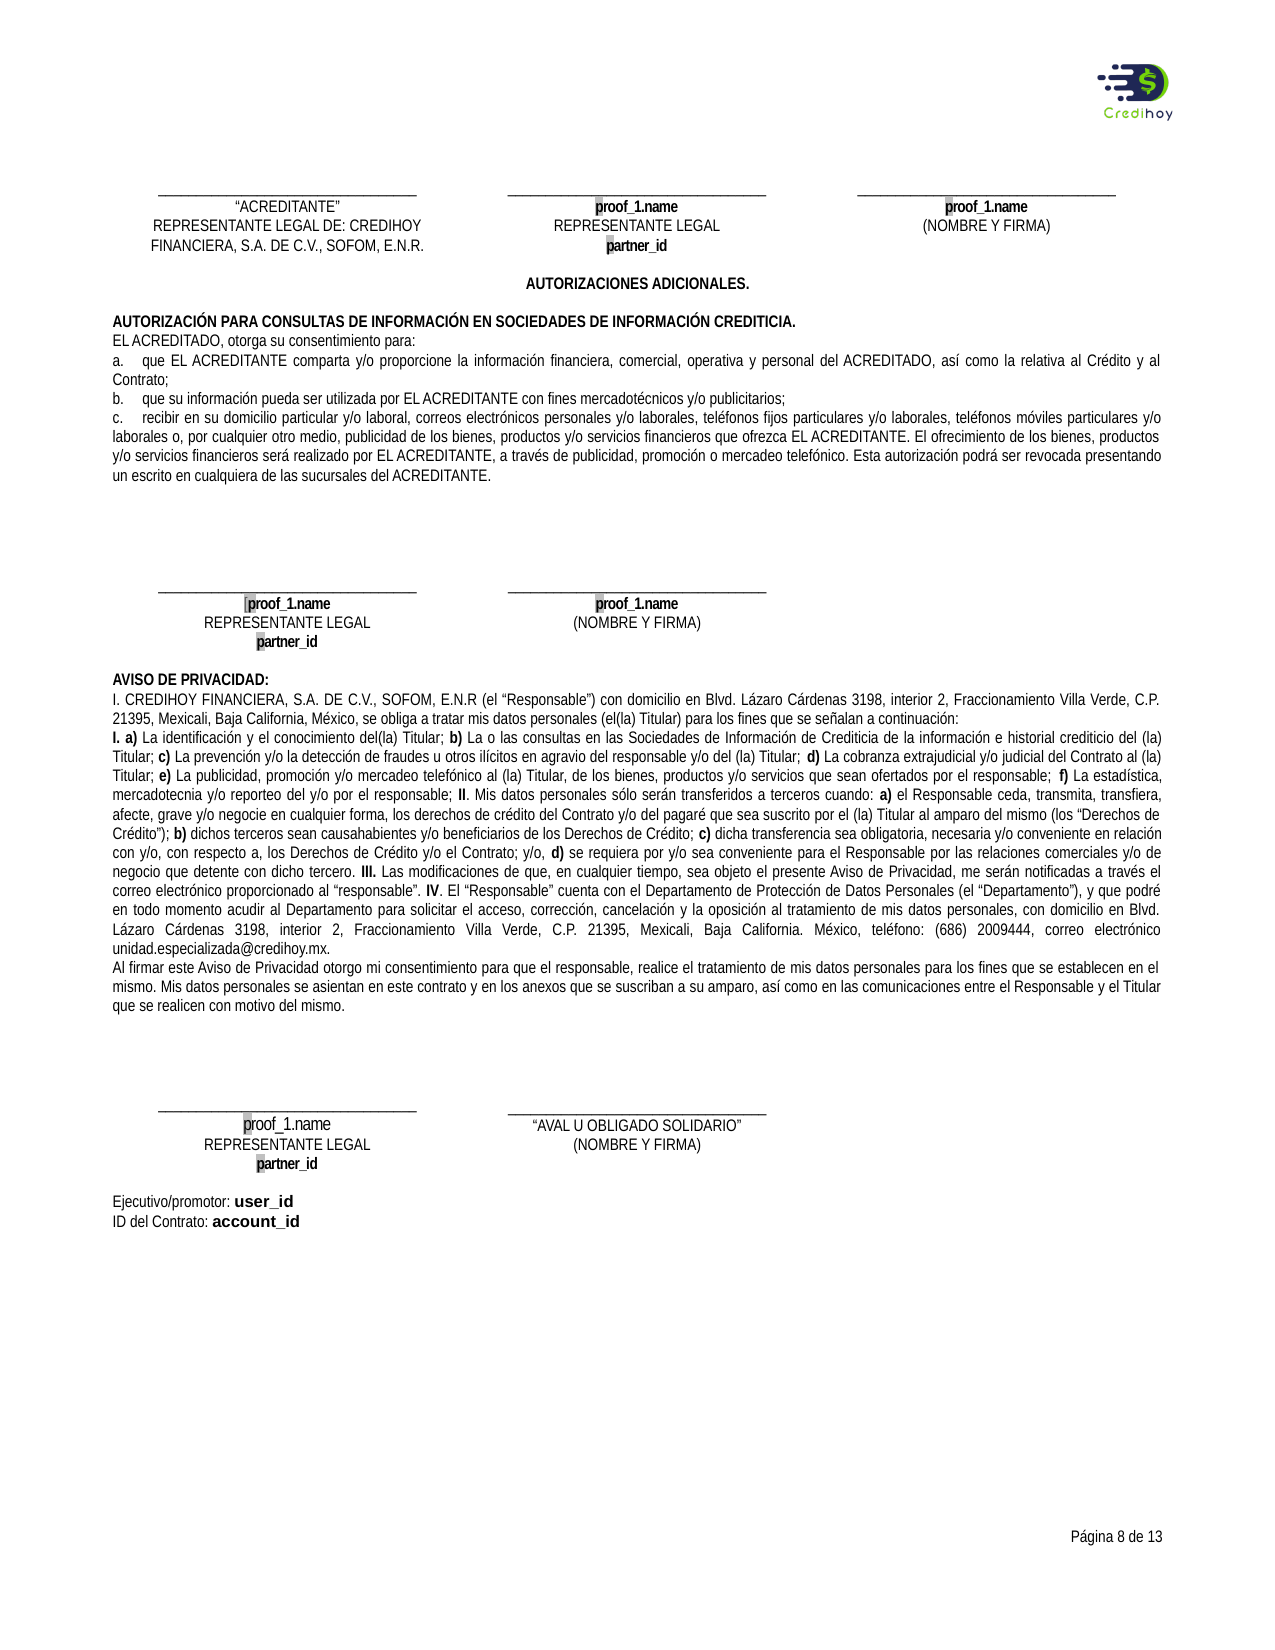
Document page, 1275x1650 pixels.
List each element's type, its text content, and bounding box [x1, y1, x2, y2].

table_header __________________________________ proof_1.name REPRESENTANTE LEGAL partner_id [462, 150, 812, 274]
text AUTORIZACIONES ADICIONALES. [112, 274, 1162, 293]
text I. CREDIHOY FINANCIERA, S.A. DE C.V., SOFOM, E.N.R (el “Responsable”) con domicilio en Blvd. Lázaro Cárdenas 3198, interior 2, Fraccionamiento Villa Verde, C.P. 21395, Mexicali, Baja California, México, se obliga a tratar mis datos personales (el(la) Titular) para los fines que se señalan a continuación: [112, 689, 1162, 728]
text I. a) La identificación y el conocimiento del(la) Titular; b) La o las consultas en las Sociedades de Información de Crediticia de la información e historial crediticio del (la) Titular; c) La prevención y/o la detección de fraudes u otros ilícitos en agravio del responsable y/o del (la) Titular; d) La cobranza extrajudicial y/o judicial del Contrato al (la) Titular; e) La publicidad, promoción y/o mercadeo telefónico al (la) Titular, de los bienes, productos y/o servicios que sean ofertados por el responsable; f) La estadística, mercadotecnia y/o reporteo del y/o por el responsable; II. Mis datos personales sólo serán transferidos a terceros cuando: a) el Responsable ceda, transmita, transfiera, afecte, grave y/o negocie en cualquier forma, los derechos de crédito del Contrato y/o del pagaré que sea suscrito por el (la) Titular al amparo del mismo (los “Derechos de Crédito”); b) dichos terceros sean causahabientes y/o beneficiarios de los Derechos de Crédito; c) dicha transferencia sea obligatoria, necesaria y/o conveniente en relación con y/o, con respecto a, los Derechos de Crédito y/o el Contrato; y/o, d) se requiera por y/o sea conveniente para el Responsable por las relaciones comerciales y/o de negocio que detente con dicho tercero. III. Las modificaciones de que, en cualquier tiempo, sea objeto el presente Aviso de Privacidad, me serán notificadas a través el correo electrónico proporcionado al “responsable”. IV. El “Responsable” cuenta con el Departamento de Protección de Datos Personales (el “Departamento”), y que podré en todo momento acudir al Departamento para solicitar el acceso, corrección, cancelación y la oposición al tratamiento de mis datos personales, con domicilio en Blvd. Lázaro Cárdenas 3198, interior 2, Fraccionamiento Villa Verde, C.P. 21395, Mexicali, Baja California. México, teléfono: (686) 2009444, correo electrónico unidad.especializada@credihoy.mx. [112, 728, 1162, 958]
text ID del Contrato: account_id [112, 1211, 1162, 1231]
text AUTORIZACIÓN PARA CONSULTAS DE INFORMACIÓN EN SOCIEDADES DE INFORMACIÓN CREDITICIA. [112, 312, 1162, 331]
text Ejecutivo/promotor: user_id [112, 1192, 1162, 1211]
text AVISO DE PRIVACIDAD: [112, 670, 1162, 689]
text Al firmar este Aviso de Privacidad otorgo mi consentimiento para que el responsable, realice el tratamiento de mis datos personales para los fines que se establecen en el mismo. Mis datos personales se asientan en este contrato y en los anexos que se suscriban a su amparo, así como en las comunicaciones entre el Responsable y el Titular que se realicen con motivo del mismo. [112, 958, 1162, 1015]
table_header __________________________________ proof_1.name (NOMBRE Y FIRMA) [812, 150, 1161, 274]
list que EL ACREDITANTE comparta y/o proporcione la información financiera, comercial, operativa y personal del ACREDITADO, así como la relativa al Crédito y al Contrato; [112, 350, 1162, 389]
picture [1097, 64, 1173, 121]
list recibir en su domicilio particular y/o laboral, correos electrónicos personales y/o laborales, teléfonos fijos particulares y/o laborales, teléfonos móviles particulares y/o laborales o, por cualquier otro medio, publicidad de los bienes, productos y/o servicios financieros que ofrezca EL ACREDITANTE. El ofrecimiento de los bienes, productos y/o servicios financieros será realizado por EL ACREDITANTE, a través de publicidad, promoción o mercadeo telefónico. Esta autorización podrá ser revocada presentando un escrito en cualquiera de las sucursales del ACREDITANTE. [112, 408, 1162, 484]
list que su información pueda ser utilizada por EL ACREDITANTE con fines mercadotécnicos y/o publicitarios; [112, 389, 1162, 408]
table_header __________________________________ “ACREDITANTE” REPRESENTANTE LEGAL DE: CREDIHOY FINANCIERA, S.A. DE C.V., SOFOM, E.N.R. [113, 150, 462, 274]
text EL ACREDITADO, otorga su consentimiento para: [112, 331, 1162, 350]
table_header __________________________________ [proof_1.name REPRESENTANTE LEGAL partner_id [113, 504, 462, 651]
table_header __________________________________ proof_1.name REPRESENTANTE LEGAL partner_id [113, 1015, 462, 1173]
table_header __________________________________ “AVAL U OBLIGADO SOLIDARIO” (NOMBRE Y FIRMA) [462, 1015, 812, 1173]
table_header __________________________________ proof_1.name (NOMBRE Y FIRMA) [462, 504, 812, 651]
